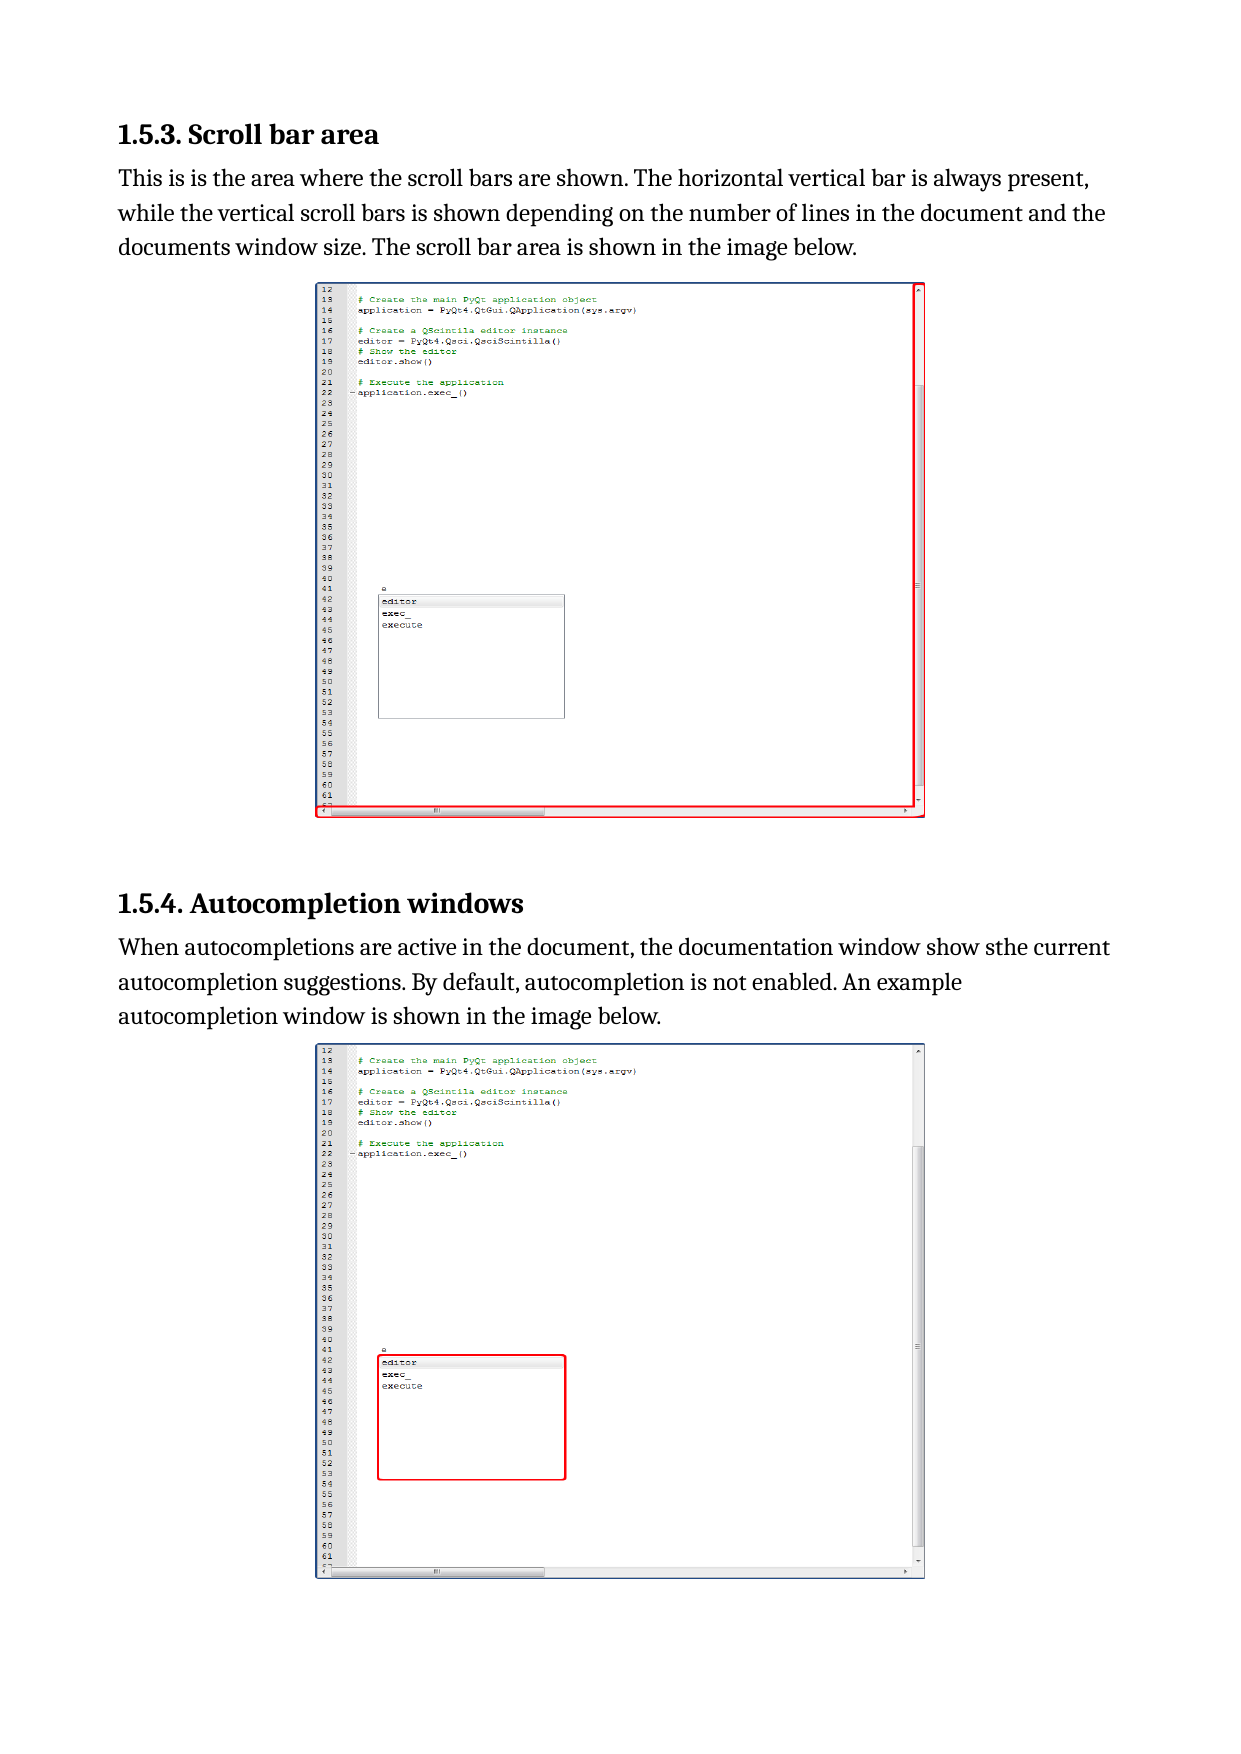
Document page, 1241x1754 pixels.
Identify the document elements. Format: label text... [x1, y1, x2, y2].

picture [315, 1043, 925, 1579]
text When autocompletions are active in the document, the documentation window show sthe current autocompletion suggestions. By default, autocompletion is not enabled. An example autocompletion window is shown in the image below. [118, 933, 1122, 1031]
picture [315, 282, 925, 818]
subtitle 1.5.3. Scroll bar area [118, 118, 1122, 152]
subtitle 1.5.4. Autocompletion windows [118, 887, 1122, 920]
text This is is the area where the scroll bars are shown. The horizontal vertical bar is always present, while the vertical scroll bars is shown depending on the number of lines in the document and the documents window size. The scroll bar area is shown in the image below. [118, 164, 1122, 262]
